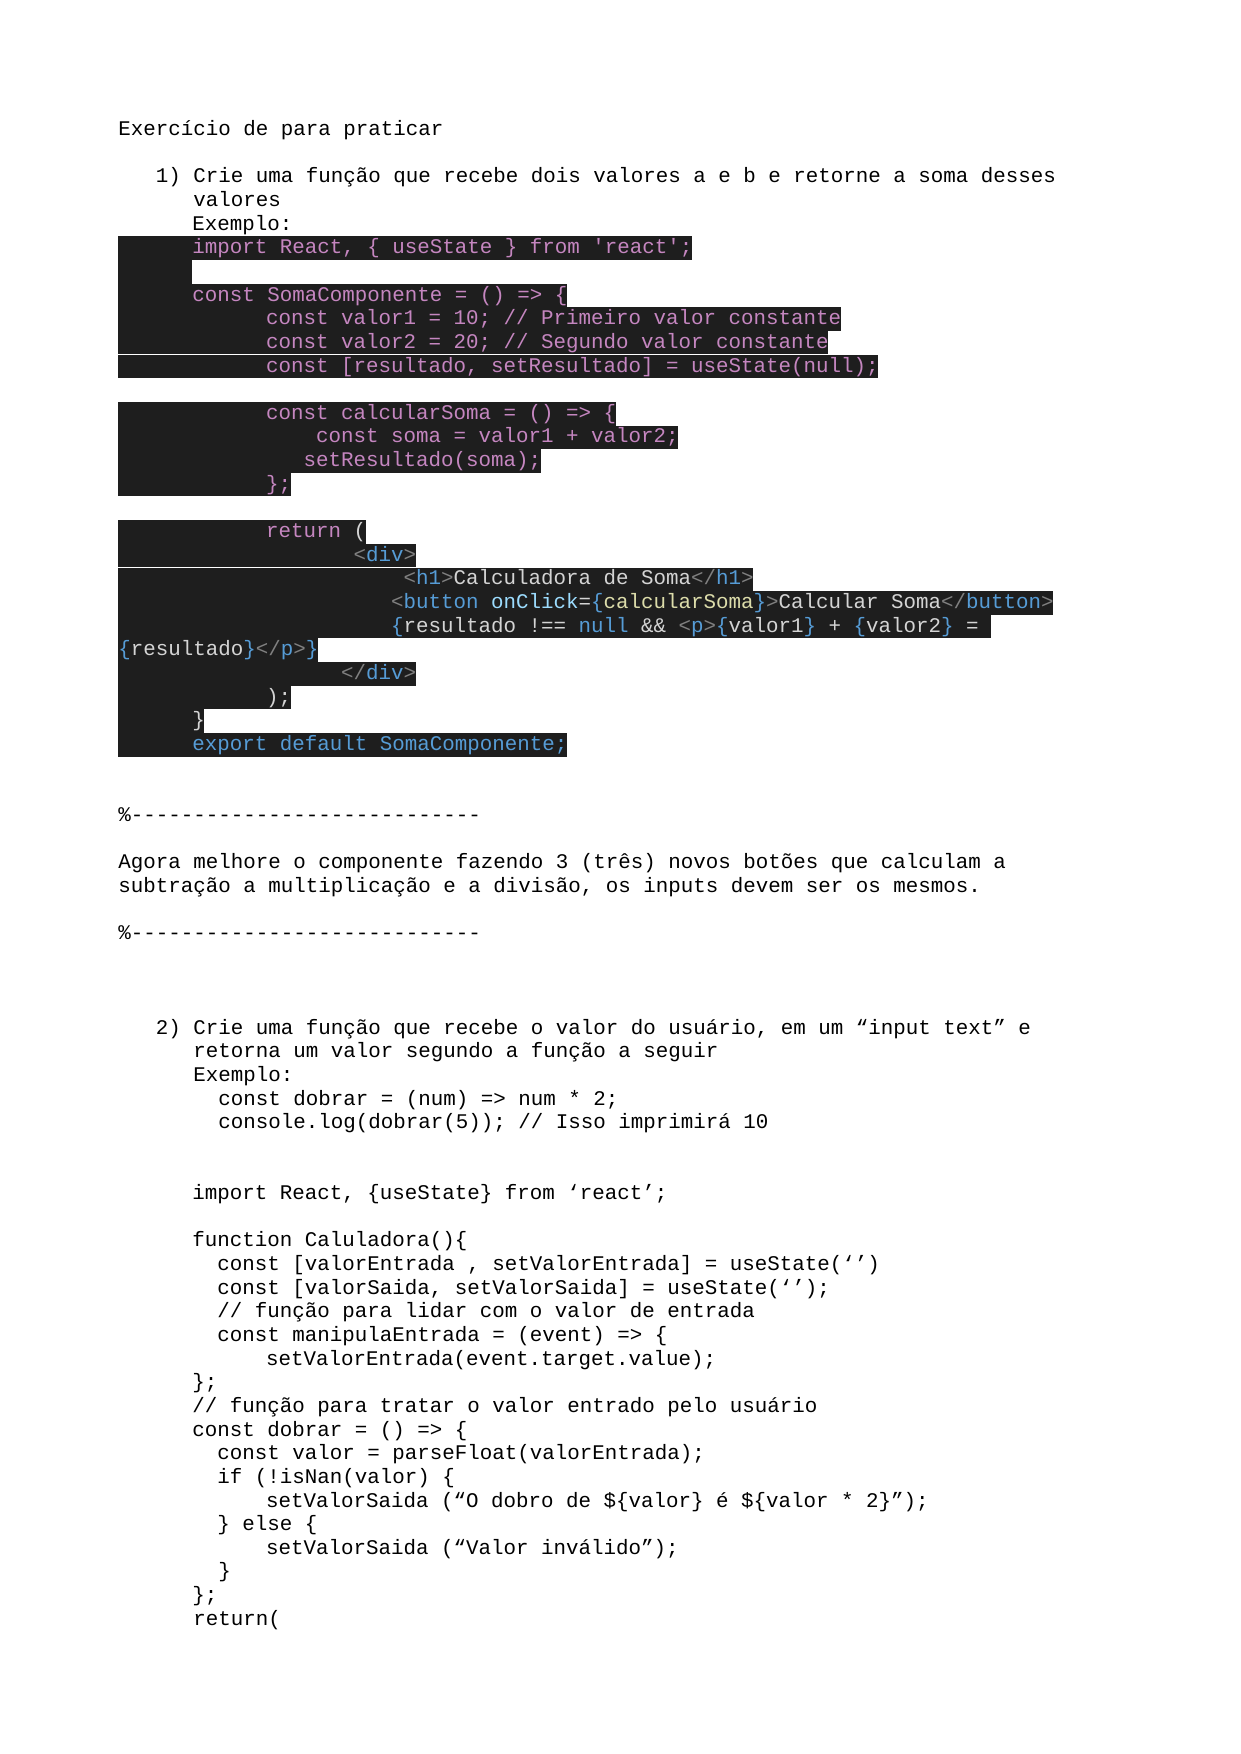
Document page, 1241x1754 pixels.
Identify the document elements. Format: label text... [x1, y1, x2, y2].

text <h1>Calculadora de Soma</h1> [118, 567, 1122, 591]
text const [valorEntrada , setValorEntrada] = useState(‘’) [118, 1253, 1122, 1277]
text const [resultado, setResultado] = useState(null); [118, 354, 1122, 378]
text Exercício de para praticar [118, 118, 1122, 142]
text {resultado !== null && <p>{valor1} + {valor2} = {resultado}</p>} [118, 615, 1122, 662]
text } else { [118, 1513, 1122, 1537]
text }; [118, 473, 1122, 496]
text setValorSaida (“O dobro de ${valor} é ${valor * 2}”); [118, 1489, 1122, 1513]
text const manipulaEntrada = (event) => { [118, 1324, 1122, 1348]
text } [118, 1561, 1122, 1584]
text // função para lidar com o valor de entrada [118, 1300, 1122, 1324]
text setResultado(soma); [118, 449, 1122, 473]
text %---------------------------- [118, 922, 1122, 946]
text const valor2 = 20; // Segundo valor constante [118, 331, 1122, 354]
text }; [118, 1584, 1122, 1608]
text setValorSaida (“Valor inválido”); [118, 1537, 1122, 1561]
text const soma = valor1 + valor2; [118, 426, 1122, 449]
list Crie uma função que recebe dois valores a e b e retorne a soma desses valores [156, 165, 1122, 213]
text const SomaComponente = () => { [118, 284, 1122, 307]
text const dobrar = () => { [118, 1419, 1122, 1442]
text export default SomaComponente; [118, 733, 1122, 757]
text setValorEntrada(event.target.value); [118, 1348, 1122, 1371]
text const valor = parseFloat(valorEntrada); [118, 1442, 1122, 1466]
text return ( [118, 520, 1122, 544]
text Exemplo: [118, 213, 1122, 236]
text if (!isNan(valor) { [118, 1466, 1122, 1489]
text import React, { useState } from 'react'; [118, 236, 1122, 260]
text ); [118, 686, 1122, 709]
text </div> [118, 662, 1122, 686]
text // função para tratar o valor entrado pelo usuário [118, 1395, 1122, 1419]
text import React, {useState} from ‘react’; [118, 1182, 1122, 1206]
text const valor1 = 10; // Primeiro valor constante [118, 307, 1122, 331]
list const dobrar = (num) => num * 2; [156, 1088, 1122, 1111]
text <button onClick={calcularSoma}>Calcular Soma</button> [118, 591, 1122, 615]
text return( [118, 1608, 1122, 1631]
list Exemplo: [156, 1064, 1122, 1088]
text }; [118, 1371, 1122, 1395]
text } [118, 709, 1122, 733]
text Agora melhore o componente fazendo 3 (três) novos botões que calculam a subtração a multiplicação e a divisão, os inputs devem ser os mesmos. [118, 851, 1122, 898]
text %---------------------------- [118, 804, 1122, 827]
text const [valorSaida, setValorSaida] = useState(‘’); [118, 1277, 1122, 1300]
text const calcularSoma = () => { [118, 402, 1122, 426]
text function Caluladora(){ [118, 1229, 1122, 1253]
list Crie uma função que recebe o valor do usuário, em um “input text” e retorna um valor segundo a função a seguir [156, 1017, 1122, 1064]
list console.log(dobrar(5)); // Isso imprimirá 10 [156, 1111, 1122, 1135]
text <div> [118, 544, 1122, 567]
